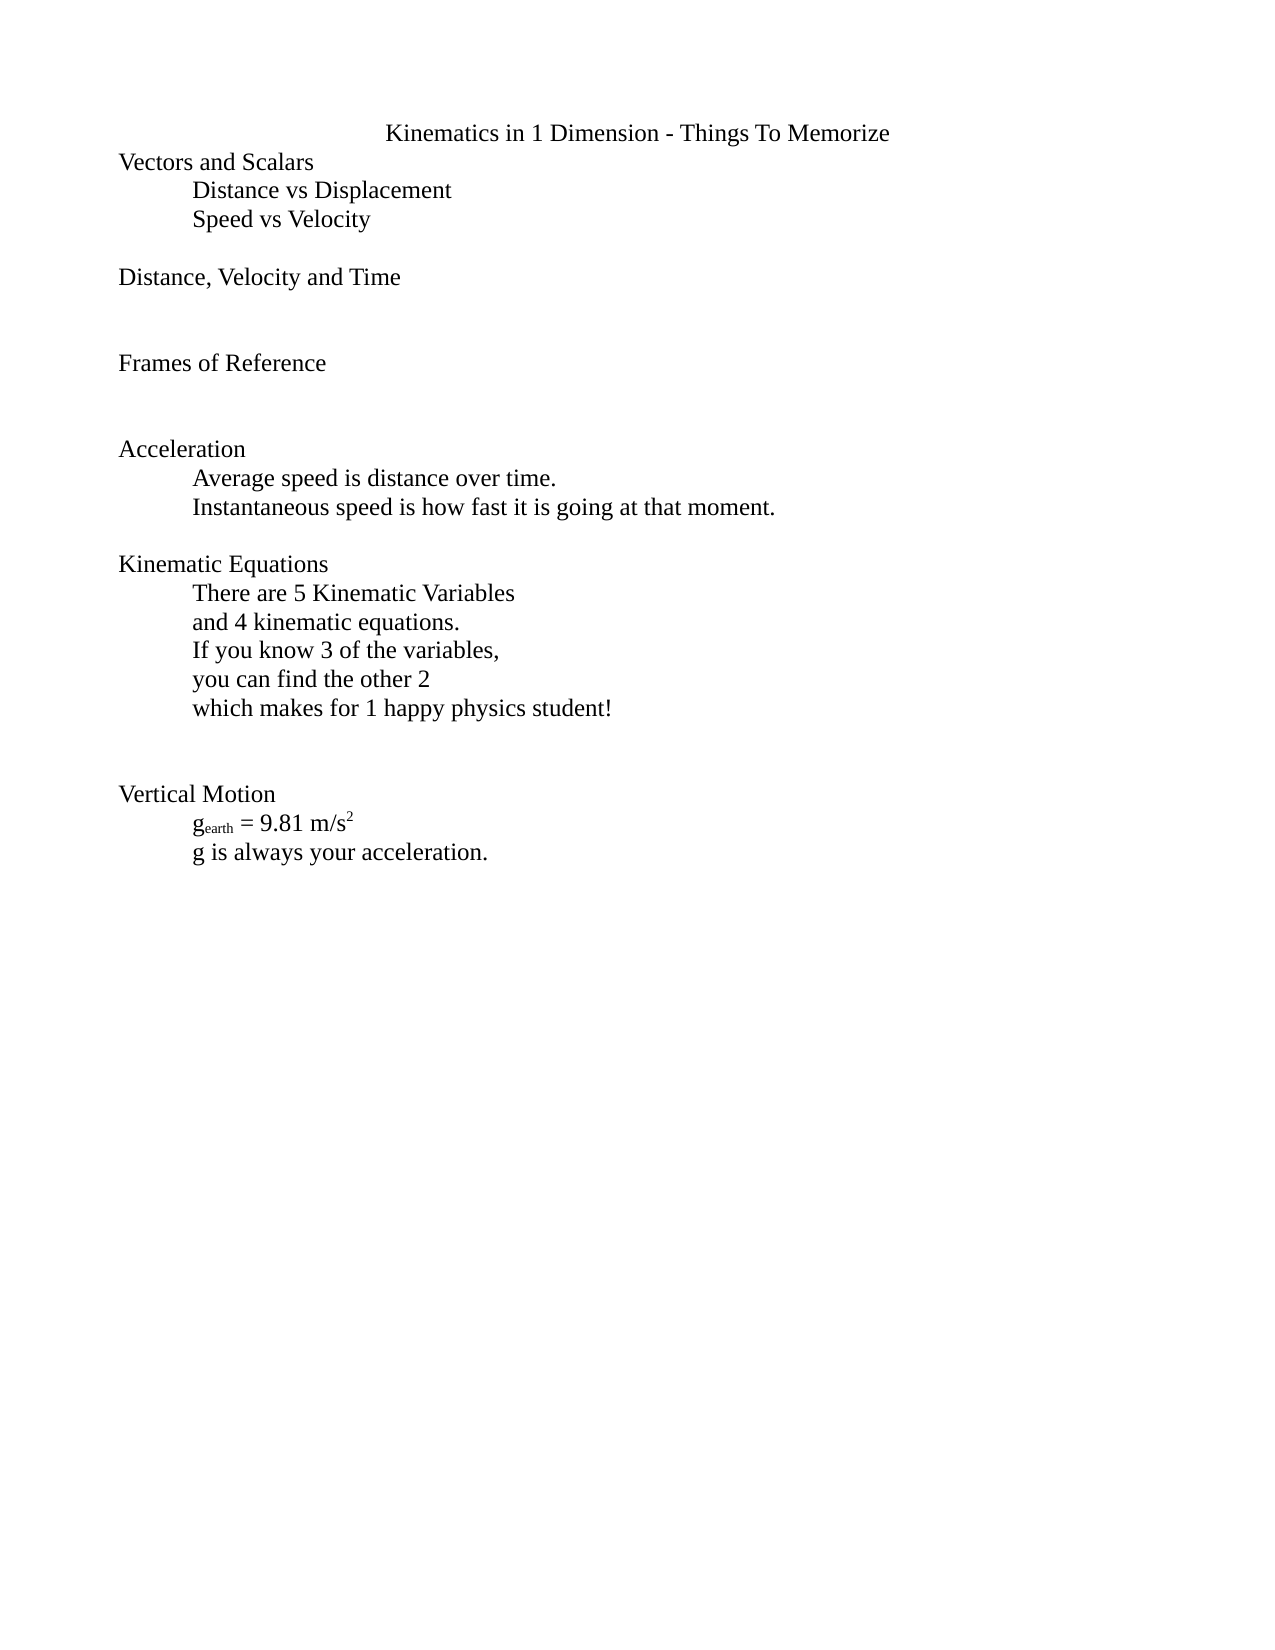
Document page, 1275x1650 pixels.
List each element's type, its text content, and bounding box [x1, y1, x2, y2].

text Acceleration [118, 434, 1157, 463]
text g is always your acceleration. [118, 837, 1157, 866]
text Instantaneous speed is how fast it is going at that moment. [118, 492, 1157, 521]
text you can find the other 2 [118, 664, 1157, 693]
text Distance, Velocity and Time [118, 262, 1157, 291]
text which makes for 1 happy physics student! [118, 693, 1157, 722]
text Kinematic Equations [118, 549, 1157, 578]
text There are 5 Kinematic Variables [118, 578, 1157, 607]
text Speed vs Velocity [118, 204, 1157, 233]
text Average speed is distance over time. [118, 463, 1157, 492]
text If you know 3 of the variables, [118, 636, 1157, 664]
text Vectors and Scalars [118, 147, 1157, 176]
text Distance vs Displacement [118, 176, 1157, 204]
text Frames of Reference [118, 348, 1157, 377]
text and 4 kinematic equations. [118, 607, 1157, 636]
text Kinematics in 1 Dimension - Things To Memorize [118, 118, 1157, 147]
text Vertical Motion [118, 779, 1157, 808]
text gearth = 9.81 m/s2 [118, 808, 1157, 837]
